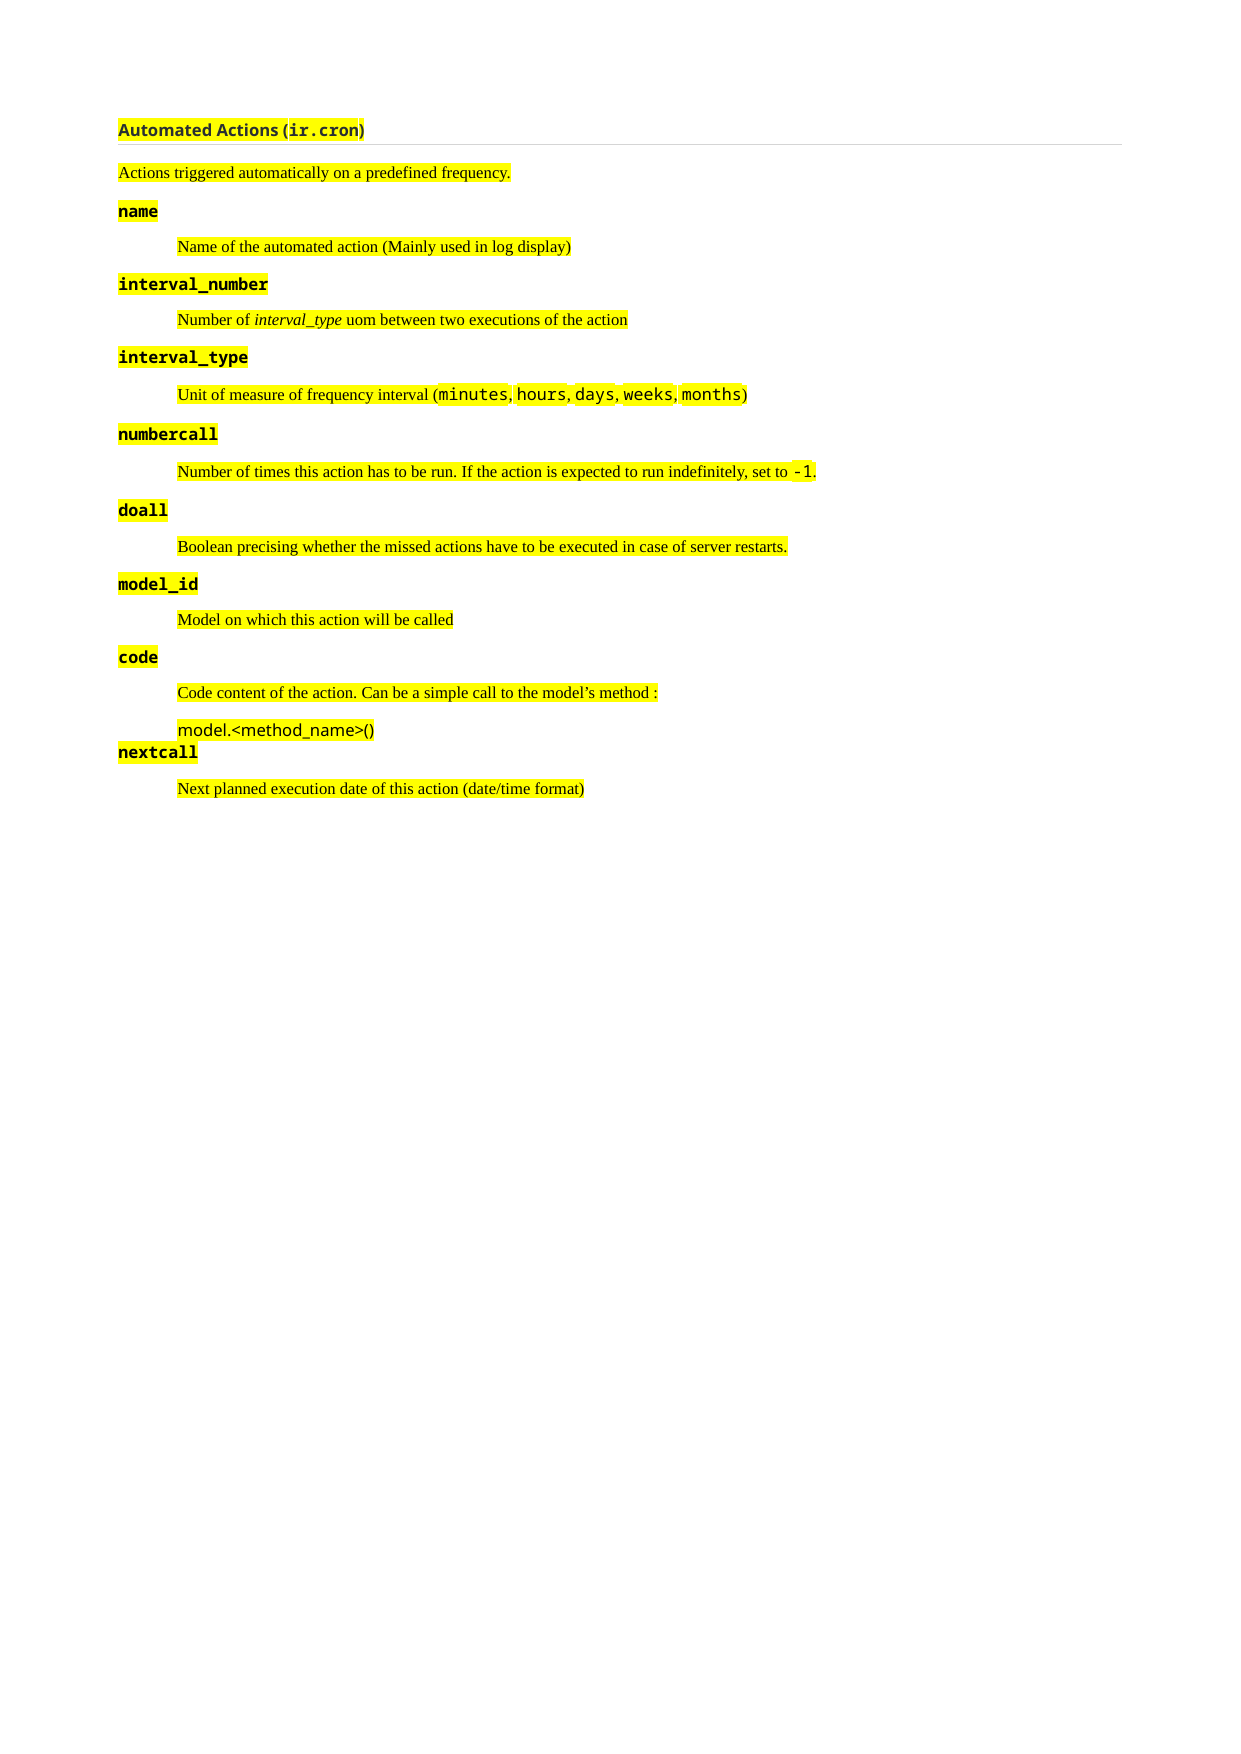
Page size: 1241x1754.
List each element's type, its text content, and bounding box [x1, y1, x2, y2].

subtitle model_id [118, 572, 1122, 595]
subtitle name [118, 199, 1122, 222]
list Model on which this action will be called [177, 609, 1122, 629]
list Next planned execution date of this action (date/time format) [177, 778, 1122, 798]
subtitle interval_type [118, 346, 1122, 368]
subtitle doall [118, 499, 1122, 522]
list Unit of measure of frequency interval (minutes, hours, days, weeks, months) [177, 383, 1122, 406]
text Actions triggered automatically on a predefined frequency. [118, 163, 1122, 182]
list Boolean precising whether the missed actions have to be executed in case of server restarts. [177, 536, 1122, 556]
subtitle code [118, 645, 1122, 668]
list Code content of the action. Can be a simple call to the model’s method : [177, 683, 1122, 702]
list Number of interval_type uom between two executions of the action [177, 310, 1122, 329]
text model.<method_name>() [177, 718, 1122, 741]
list Name of the automated action (Mainly used in log display) [177, 237, 1122, 256]
subtitle interval_number [118, 273, 1122, 295]
subtitle Automated Actions (ir.cron) [118, 118, 1122, 144]
subtitle nextcall [118, 741, 1122, 764]
subtitle numbercall [118, 422, 1122, 445]
list Number of times this action has to be run. If the action is expected to run indefinitely, set to -1. [177, 460, 1122, 482]
